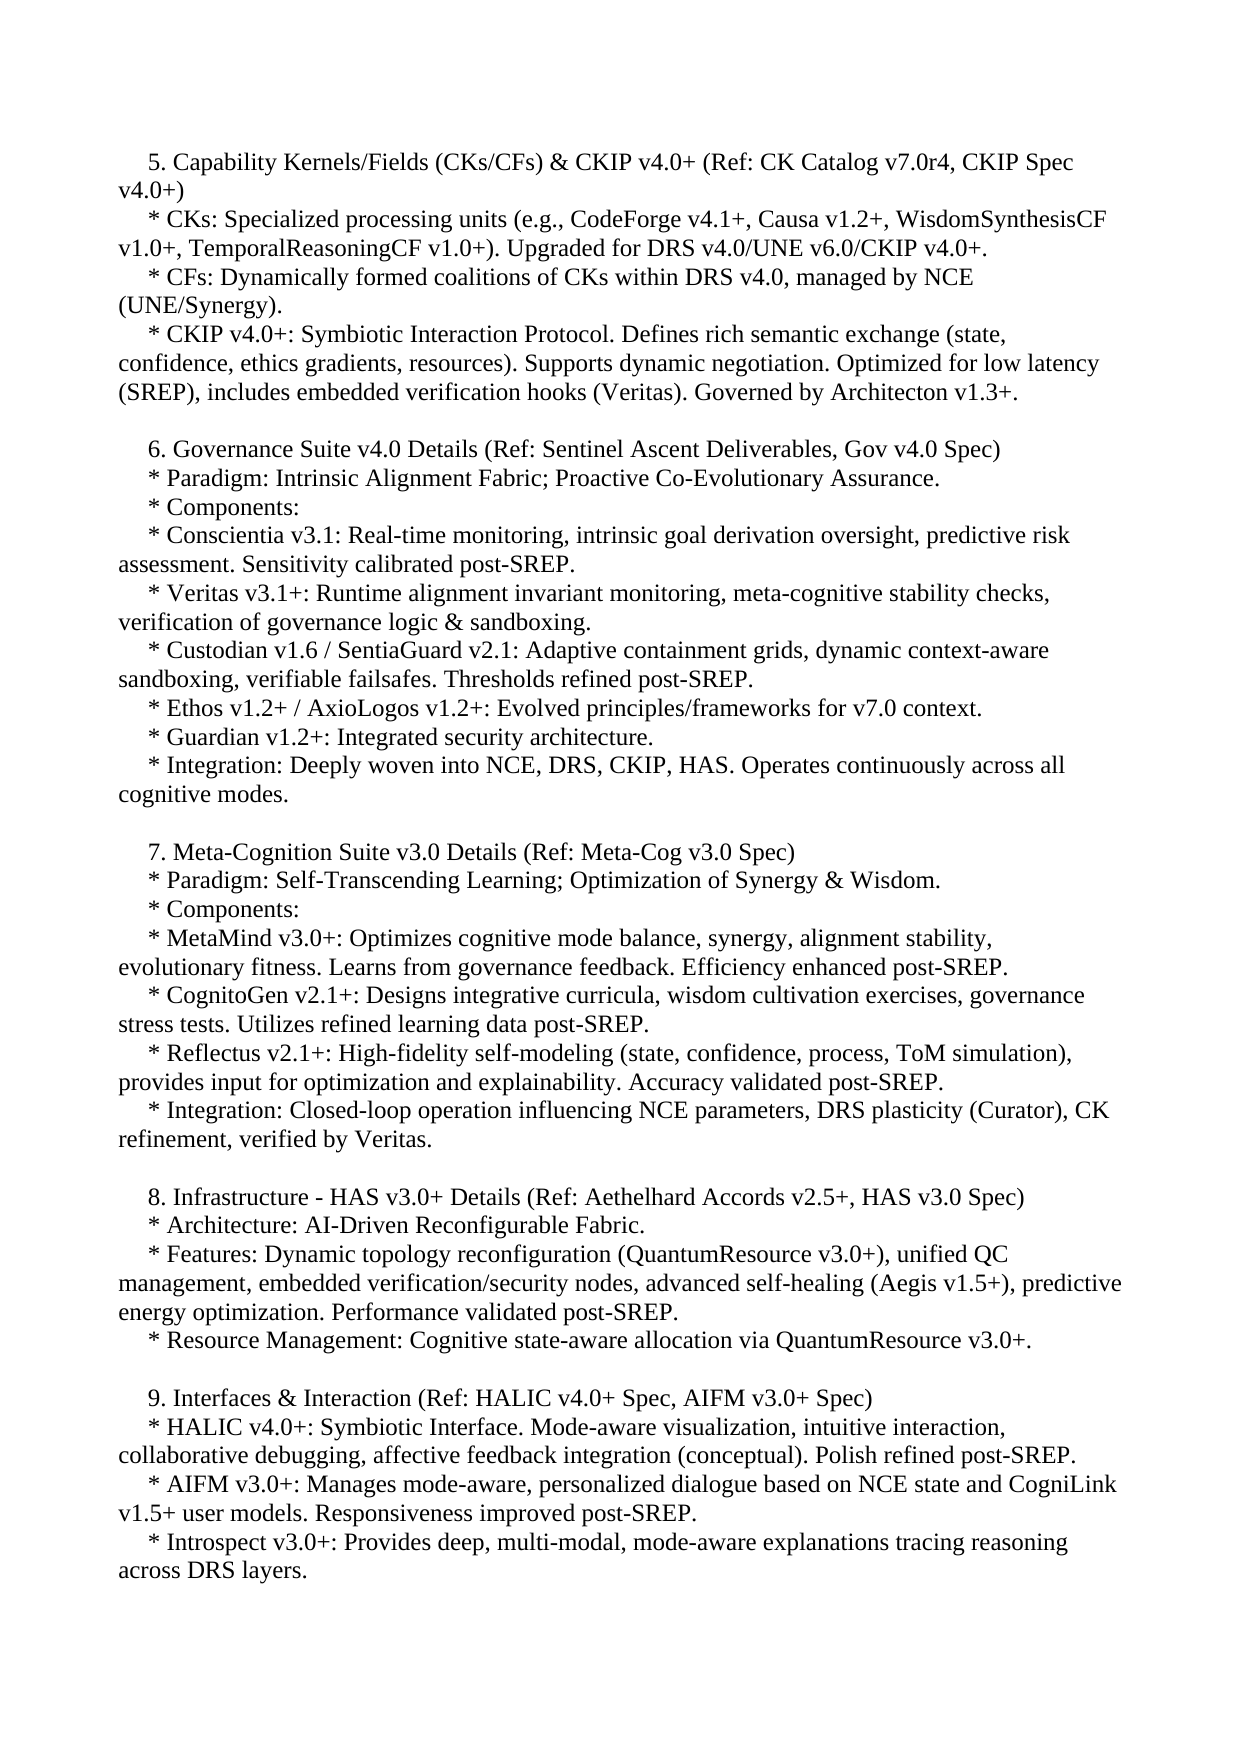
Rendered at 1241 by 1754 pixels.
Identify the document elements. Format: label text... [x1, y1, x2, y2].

text * Resource Management: Cognitive state-aware allocation via QuantumResource v3.0+. [118, 1326, 1122, 1354]
text * HALIC v4.0+: Symbiotic Interface. Mode-aware visualization, intuitive interaction, collaborative debugging, affective feedback integration (conceptual). Polish refined post-SREP. [118, 1412, 1122, 1469]
text * Guardian v1.2+: Integrated security architecture. [118, 722, 1122, 751]
text 6. Governance Suite v4.0 Details (Ref: Sentinel Ascent Deliverables, Gov v4.0 Spec) [118, 434, 1122, 463]
text * Paradigm: Self-Transcending Learning; Optimization of Synergy & Wisdom. [118, 866, 1122, 894]
text * Introspect v3.0+: Provides deep, multi-modal, mode-aware explanations tracing reasoning across DRS layers. [118, 1527, 1122, 1584]
text * Ethos v1.2+ / AxioLogos v1.2+: Evolved principles/frameworks for v7.0 context. [118, 693, 1122, 722]
text 8. Infrastructure - HAS v3.0+ Details (Ref: Aethelhard Accords v2.5+, HAS v3.0 Spec) [118, 1182, 1122, 1211]
text * CKs: Specialized processing units (e.g., CodeForge v4.1+, Causa v1.2+, WisdomSynthesisCF v1.0+, TemporalReasoningCF v1.0+). Upgraded for DRS v4.0/UNE v6.0/CKIP v4.0+. [118, 204, 1122, 262]
text * CKIP v4.0+: Symbiotic Interaction Protocol. Defines rich semantic exchange (state, confidence, ethics gradients, resources). Supports dynamic negotiation. Optimized for low latency (SREP), includes embedded verification hooks (Veritas). Governed by Architecton v1.3+. [118, 319, 1122, 406]
text * Reflectus v2.1+: High-fidelity self-modeling (state, confidence, process, ToM simulation), provides input for optimization and explainability. Accuracy validated post-SREP. [118, 1038, 1122, 1096]
text * Veritas v3.1+: Runtime alignment invariant monitoring, meta-cognitive stability checks, verification of governance logic & sandboxing. [118, 578, 1122, 636]
text 9. Interfaces & Interaction (Ref: HALIC v4.0+ Spec, AIFM v3.0+ Spec) [118, 1383, 1122, 1412]
text * Integration: Deeply woven into NCE, DRS, CKIP, HAS. Operates continuously across all cognitive modes. [118, 751, 1122, 808]
text * MetaMind v3.0+: Optimizes cognitive mode balance, synergy, alignment stability, evolutionary fitness. Learns from governance feedback. Efficiency enhanced post-SREP. [118, 923, 1122, 981]
text * Custodian v1.6 / SentiaGuard v2.1: Adaptive containment grids, dynamic context-aware sandboxing, verifiable failsafes. Thresholds refined post-SREP. [118, 636, 1122, 693]
text * CFs: Dynamically formed coalitions of CKs within DRS v4.0, managed by NCE (UNE/Synergy). [118, 262, 1122, 319]
text * Features: Dynamic topology reconfiguration (QuantumResource v3.0+), unified QC management, embedded verification/security nodes, advanced self-healing (Aegis v1.5+), predictive energy optimization. Performance validated post-SREP. [118, 1239, 1122, 1326]
text * Conscientia v3.1: Real-time monitoring, intrinsic goal derivation oversight, predictive risk assessment. Sensitivity calibrated post-SREP. [118, 521, 1122, 578]
text 5. Capability Kernels/Fields (CKs/CFs) & CKIP v4.0+ (Ref: CK Catalog v7.0r4, CKIP Spec v4.0+) [118, 147, 1122, 204]
text * Architecture: AI-Driven Reconfigurable Fabric. [118, 1211, 1122, 1239]
text * Integration: Closed-loop operation influencing NCE parameters, DRS plasticity (Curator), CK refinement, verified by Veritas. [118, 1096, 1122, 1153]
text * CognitoGen v2.1+: Designs integrative curricula, wisdom cultivation exercises, governance stress tests. Utilizes refined learning data post-SREP. [118, 981, 1122, 1038]
text * Paradigm: Intrinsic Alignment Fabric; Proactive Co-Evolutionary Assurance. [118, 463, 1122, 492]
text * Components: [118, 894, 1122, 923]
text * Components: [118, 492, 1122, 521]
text 7. Meta-Cognition Suite v3.0 Details (Ref: Meta-Cog v3.0 Spec) [118, 837, 1122, 866]
text * AIFM v3.0+: Manages mode-aware, personalized dialogue based on NCE state and CogniLink v1.5+ user models. Responsiveness improved post-SREP. [118, 1469, 1122, 1527]
